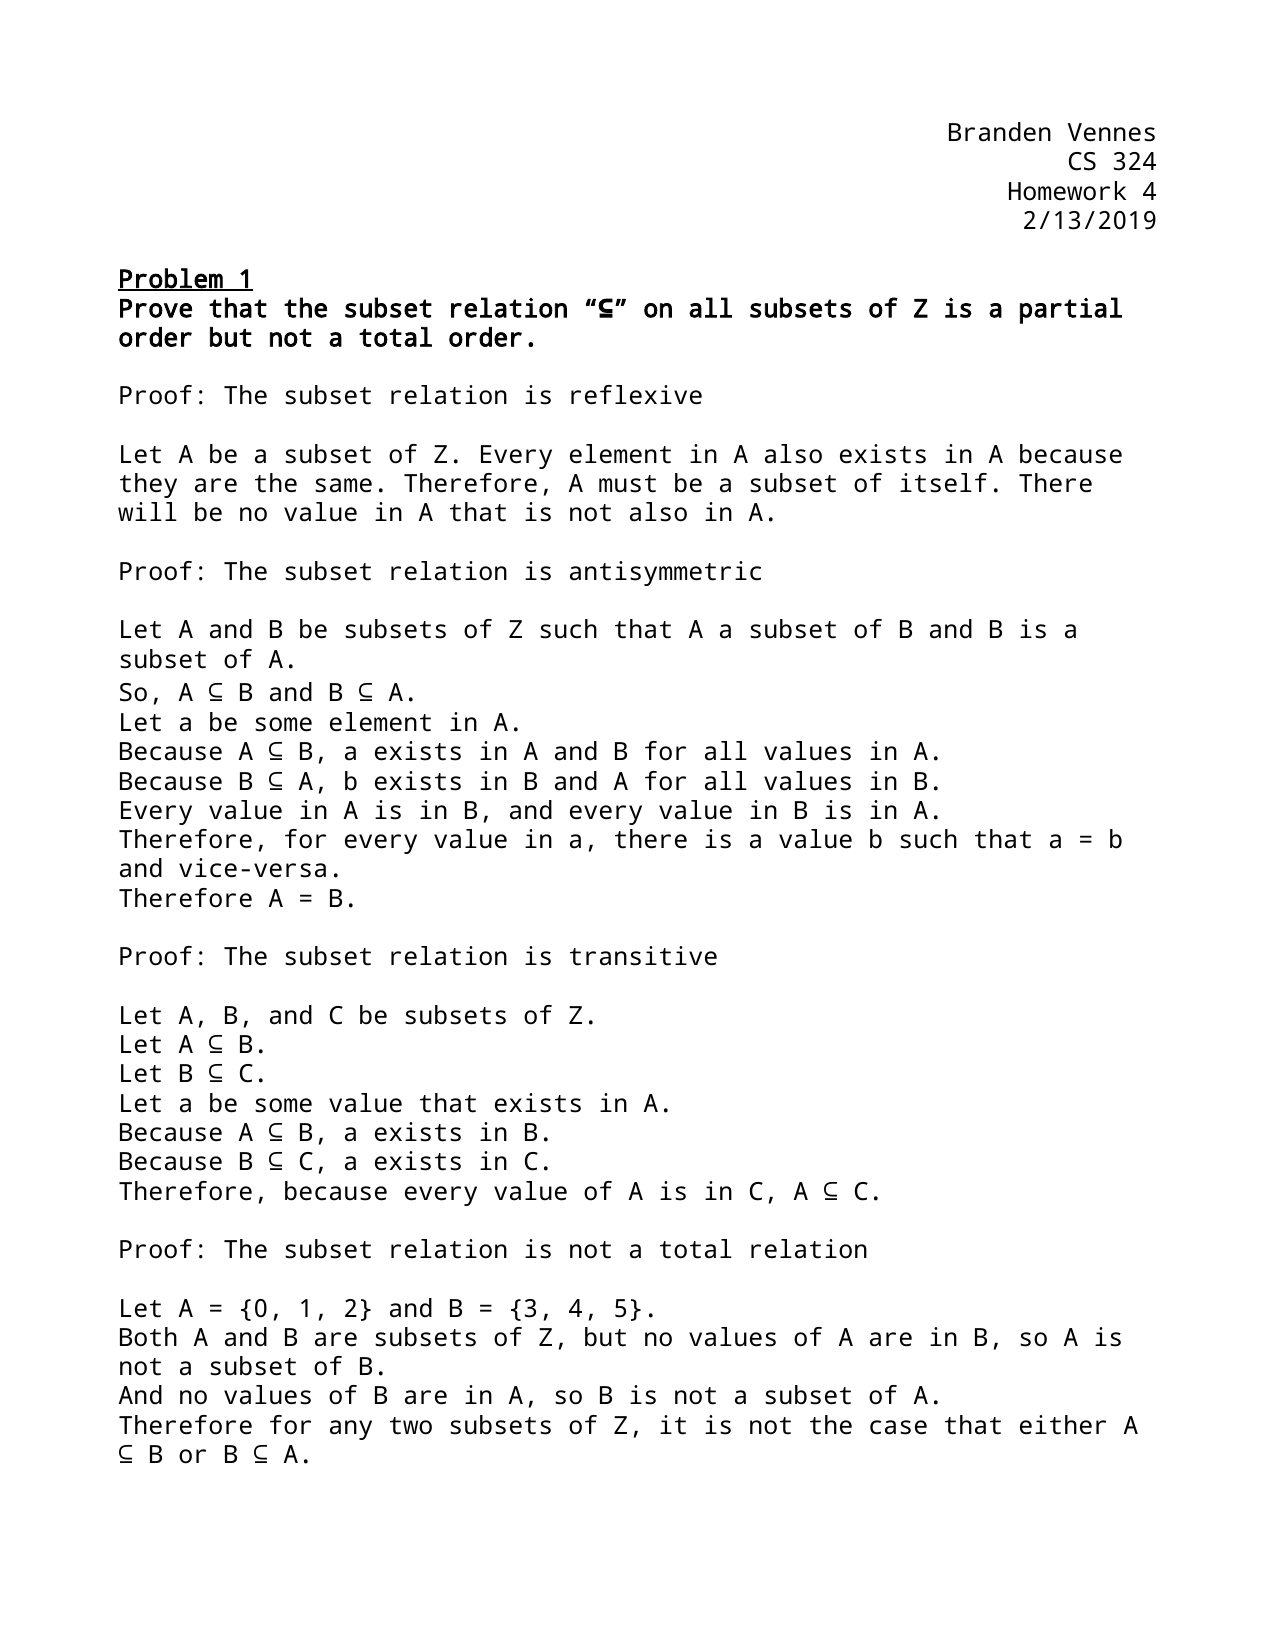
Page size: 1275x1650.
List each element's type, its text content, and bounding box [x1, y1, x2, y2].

text Both A and B are subsets of Z, but no values of A are in B, so A is not a subset of B. [118, 1323, 1157, 1382]
text CS 324 [118, 147, 1157, 177]
text Branden Vennes [118, 118, 1157, 147]
text Proof: The subset relation is reflexive [118, 382, 1157, 411]
text 2/13/2019 [118, 206, 1157, 235]
text Because A ⊆ B, a exists in A and B for all values in A. [118, 738, 1157, 767]
text Proof: The subset relation is antisymmetric [118, 557, 1157, 586]
text Therefore A = B. [118, 884, 1157, 913]
text Proof: The subset relation is transitive [118, 942, 1157, 972]
text Let A ⊆ B. [118, 1030, 1157, 1059]
text Let B ⊆ C. [118, 1059, 1157, 1089]
text Therefore for any two subsets of Z, it is not the case that either A ⊆ B or B ⊆ A. [118, 1411, 1157, 1469]
text Problem 1 [118, 264, 1157, 294]
text Let A be a subset of Z. Every element in A also exists in A because they are the same. Therefore, A must be a subset of itself. There will be no value in A that is not also in A. [118, 440, 1157, 528]
text Because B ⊆ A, b exists in B and A for all values in B. [118, 767, 1157, 796]
text Because B ⊆ C, a exists in C. [118, 1147, 1157, 1177]
text Proof: The subset relation is not a total relation [118, 1235, 1157, 1264]
text Prove that the subset relation “⊆” on all subsets of Z is a partial order but not a total order. [118, 294, 1157, 352]
text Let A, B, and C be subsets of Z. [118, 1001, 1157, 1030]
text Let A = {0, 1, 2} and B = {3, 4, 5}. [118, 1294, 1157, 1323]
text Let a be some value that exists in A. [118, 1089, 1157, 1118]
text Therefore, because every value of A is in C, A ⊆ C. [118, 1177, 1157, 1206]
text Therefore, for every value in a, there is a value b such that a = b and vice-versa. [118, 825, 1157, 884]
text Because A ⊆ B, a exists in B. [118, 1118, 1157, 1147]
text Let A and B be subsets of Z such that A a subset of B and B is a subset of A. [118, 616, 1157, 674]
text Every value in A is in B, and every value in B is in A. [118, 796, 1157, 825]
text So, A ⊆ B and B ⊆ A. [118, 674, 1157, 708]
text And no values of B are in A, so B is not a subset of A. [118, 1382, 1157, 1411]
text Let a be some element in A. [118, 708, 1157, 738]
text Homework 4 [118, 177, 1157, 206]
